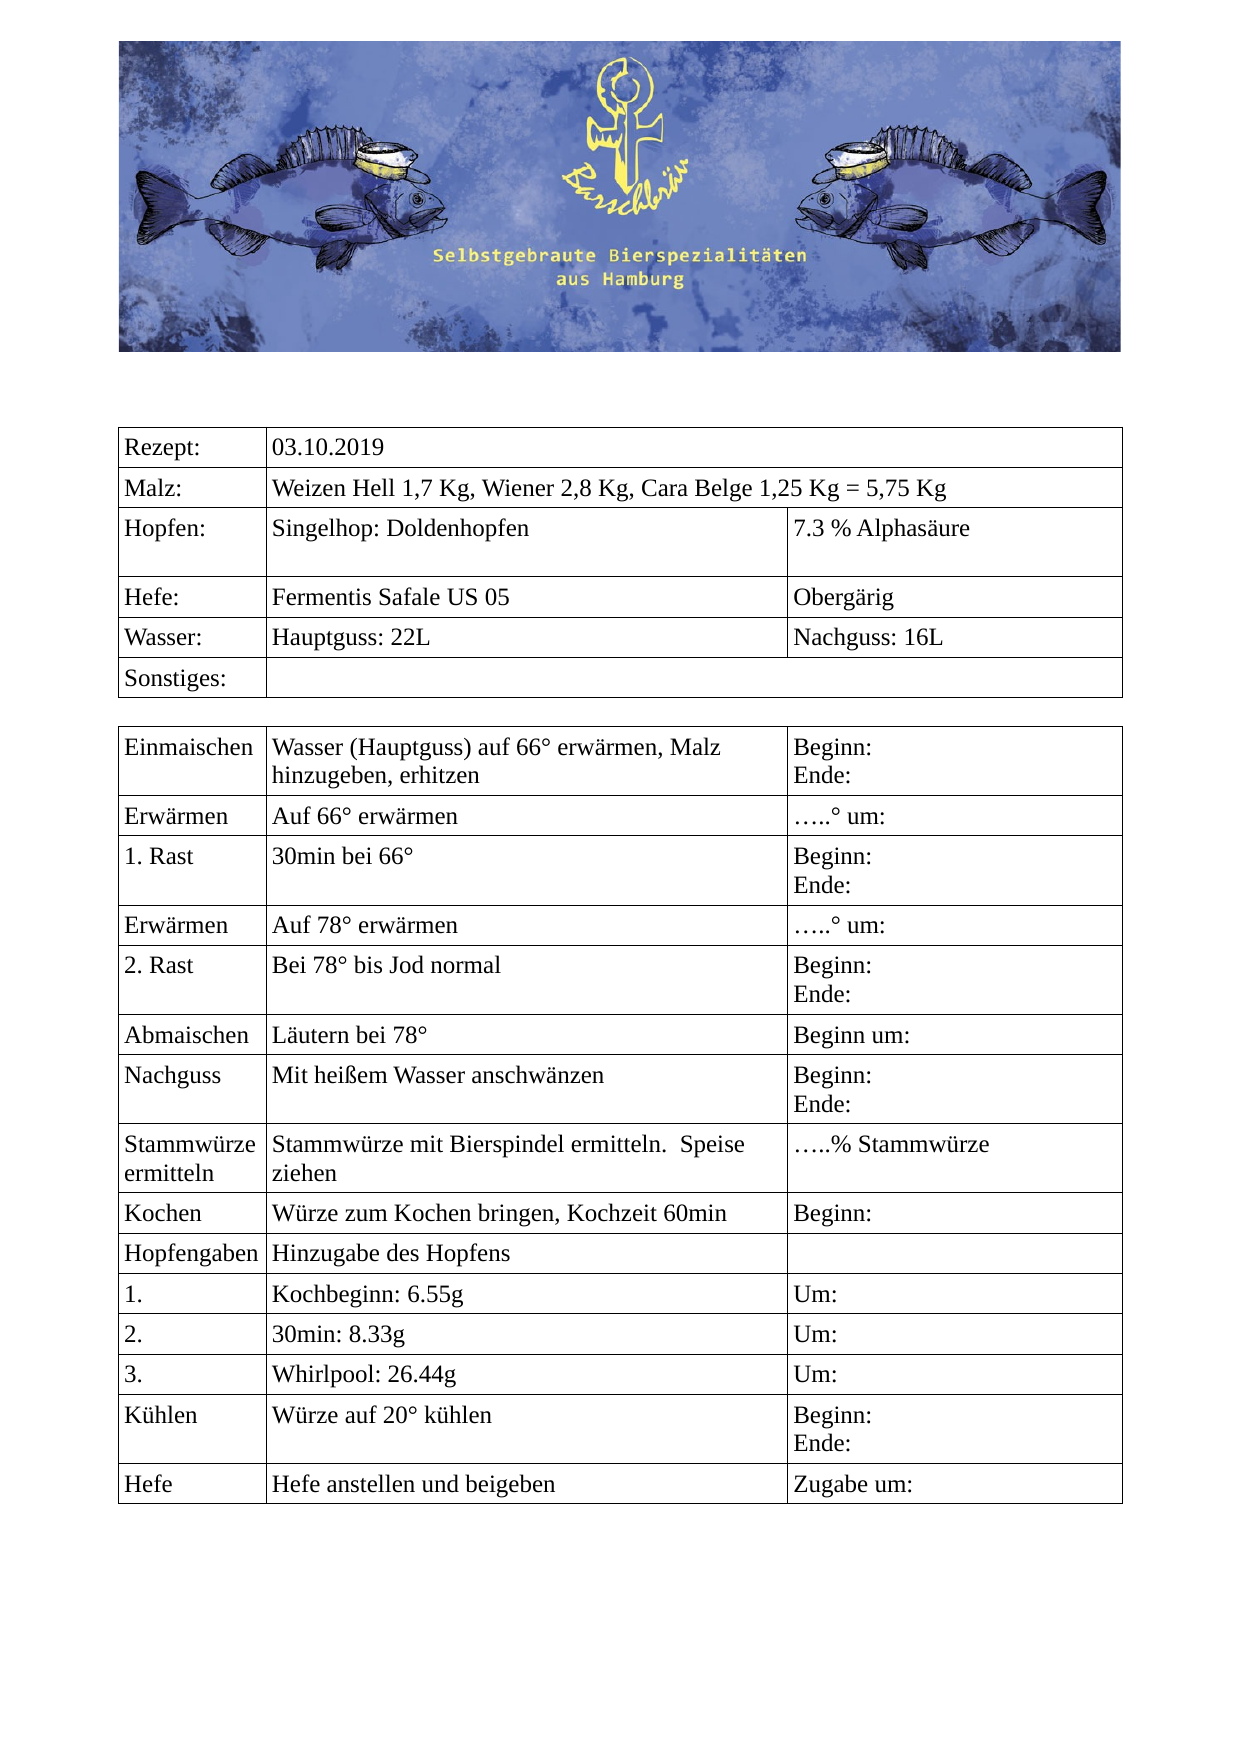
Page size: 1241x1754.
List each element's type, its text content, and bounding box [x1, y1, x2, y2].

table_cell Fermentis Safale US 05 [267, 577, 787, 617]
table_cell [788, 1234, 1122, 1273]
table_cell 7.3 % Alphasäure [788, 508, 1122, 576]
table_cell 30min: 8.33g [267, 1314, 787, 1353]
table_cell 1. [119, 1274, 266, 1313]
table_cell Obergärig [788, 577, 1122, 617]
table_cell Whirlpool: 26.44g [267, 1355, 787, 1394]
table_cell Beginn: Ende: [788, 836, 1122, 904]
table_cell Beginn: [788, 1193, 1122, 1233]
table_cell Um: [788, 1274, 1122, 1313]
table_header 03.10.2019 [267, 428, 1122, 467]
table_header Wasser (Hauptguss) auf 66° erwärmen, Malz hinzugeben, erhitzen [267, 727, 787, 795]
table_cell Bei 78° bis Jod normal [267, 946, 787, 1014]
table_cell Erwärmen [119, 906, 266, 945]
table_cell Hefe [119, 1464, 266, 1503]
table_cell Hefe anstellen und beigeben [267, 1464, 787, 1503]
table_cell Um: [788, 1314, 1122, 1353]
table_cell Beginn: Ende: [788, 1055, 1122, 1123]
table_cell Weizen Hell 1,7 Kg, Wiener 2,8 Kg, Cara Belge 1,25 Kg = 5,75 Kg [267, 468, 1122, 507]
table_cell Um: [788, 1355, 1122, 1394]
table_header Beginn: Ende: [788, 727, 1122, 795]
table_cell 2. [119, 1314, 266, 1353]
table_cell Singelhop: Doldenhopfen [267, 508, 787, 576]
table_cell Auf 66° erwärmen [267, 796, 787, 835]
table_cell Stammwürze mit Bierspindel ermitteln. Speise ziehen [267, 1124, 787, 1192]
table_cell Wasser: [119, 618, 266, 657]
table_cell Würze zum Kochen bringen, Kochzeit 60min [267, 1193, 787, 1233]
table_cell 2. Rast [119, 946, 266, 1014]
table_cell …..° um: [788, 906, 1122, 945]
table_cell Hopfengaben [119, 1234, 266, 1273]
table_cell Malz: [119, 468, 266, 507]
picture [118, 41, 1121, 352]
table_cell 3. [119, 1355, 266, 1394]
table_cell Würze auf 20° kühlen [267, 1395, 787, 1463]
table_cell Mit heißem Wasser anschwänzen [267, 1055, 787, 1123]
table_cell Stammwürze ermitteln [119, 1124, 266, 1192]
table_cell Kochbeginn: 6.55g [267, 1274, 787, 1313]
table_cell Hopfen: [119, 508, 266, 576]
table_cell Beginn: Ende: [788, 946, 1122, 1014]
table_header Rezept: [119, 428, 266, 467]
table_cell Kühlen [119, 1395, 266, 1463]
table_cell 30min bei 66° [267, 836, 787, 904]
table_cell Beginn um: [788, 1015, 1122, 1054]
table_cell Beginn: Ende: [788, 1395, 1122, 1463]
table_cell …..° um: [788, 796, 1122, 835]
table_cell Nachguss [119, 1055, 266, 1123]
table_cell Erwärmen [119, 796, 266, 835]
table_cell Hauptguss: 22L [267, 618, 787, 657]
table_cell Hefe: [119, 577, 266, 617]
table_cell Kochen [119, 1193, 266, 1233]
table_cell Abmaischen [119, 1015, 266, 1054]
table_cell [267, 658, 1122, 697]
table_cell Hinzugabe des Hopfens [267, 1234, 787, 1273]
table_cell Zugabe um: [788, 1464, 1122, 1503]
table_cell Auf 78° erwärmen [267, 906, 787, 945]
table_cell …..% Stammwürze [788, 1124, 1122, 1192]
table_cell Nachguss: 16L [788, 618, 1122, 657]
table_cell Sonstiges: [119, 658, 266, 697]
table_cell Läutern bei 78° [267, 1015, 787, 1054]
table_header Einmaischen [119, 727, 266, 795]
table_cell 1. Rast [119, 836, 266, 904]
